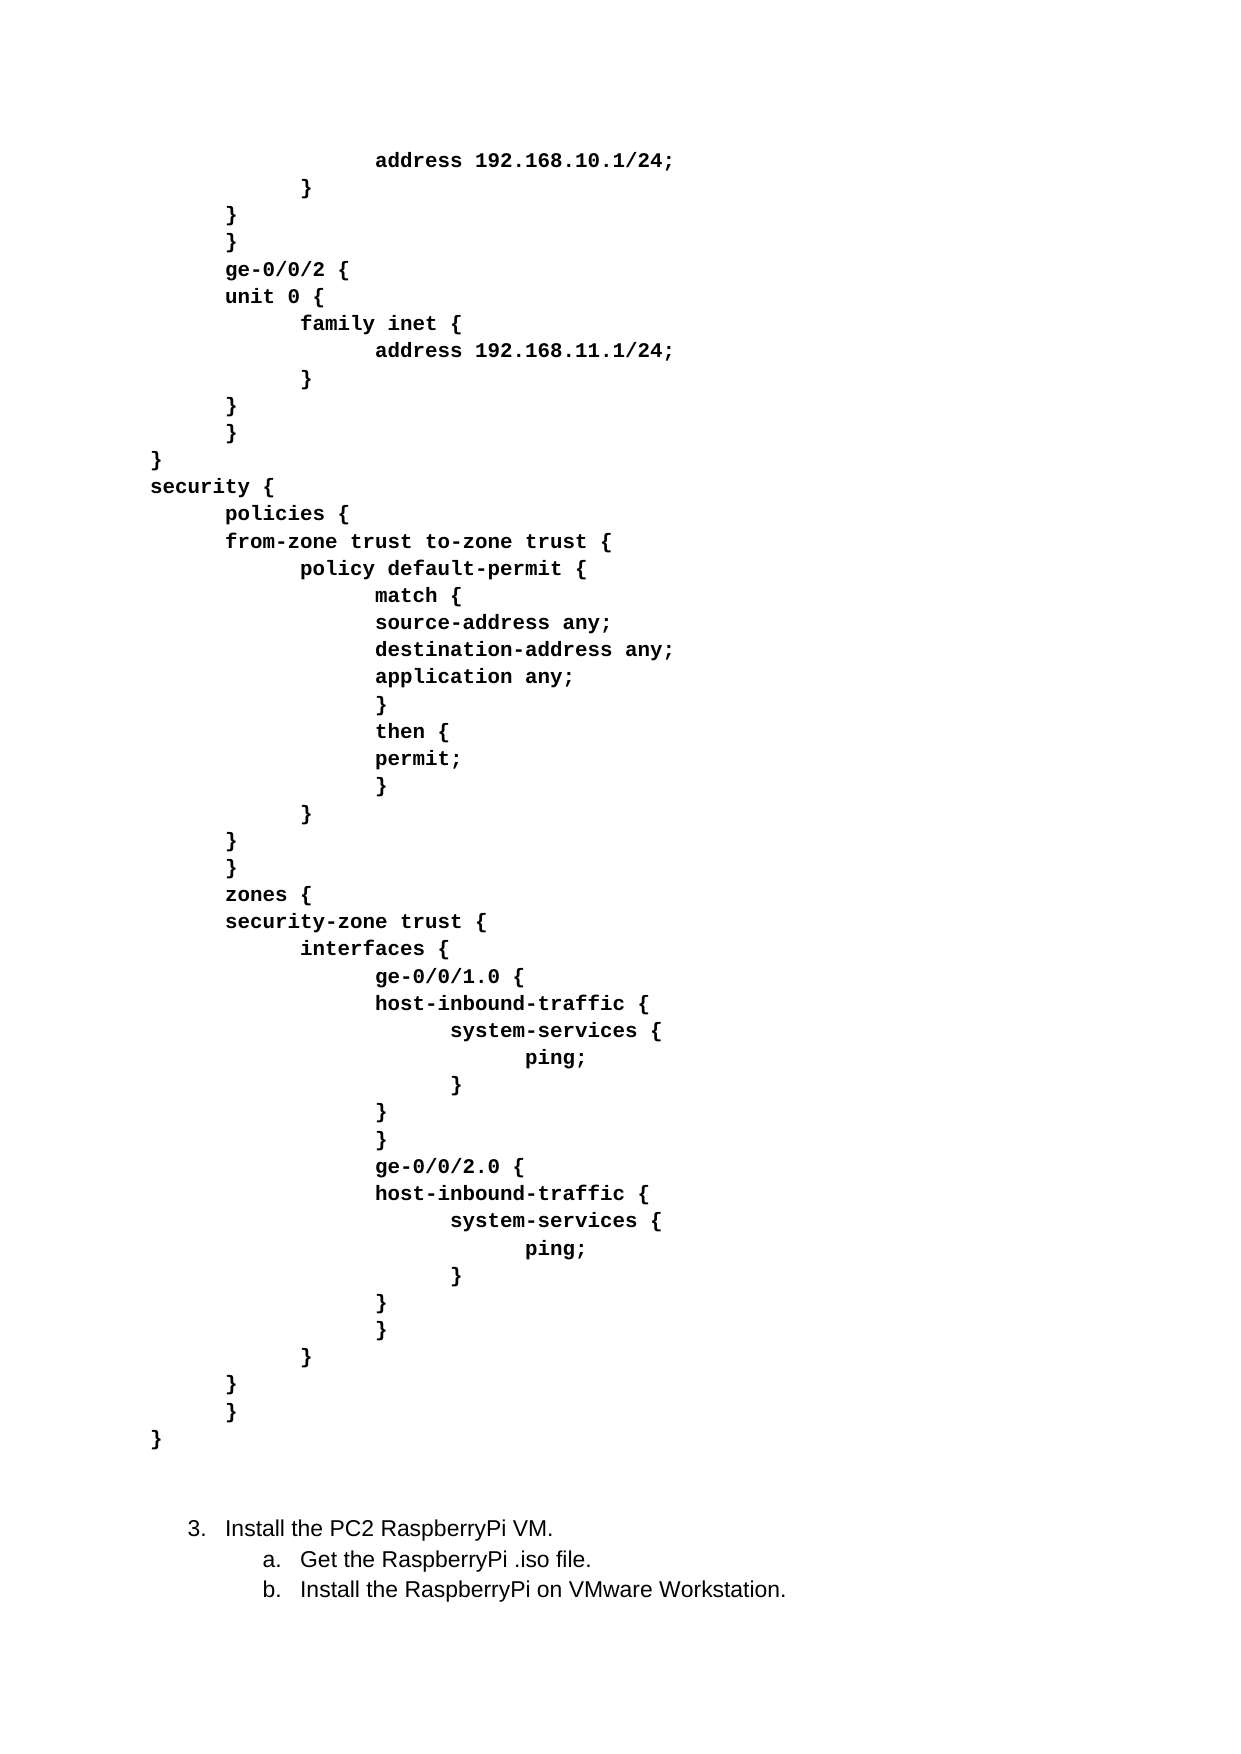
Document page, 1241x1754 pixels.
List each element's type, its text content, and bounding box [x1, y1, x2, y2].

text ge-0/0/1.0 { [150, 966, 1090, 989]
text } [150, 1265, 1090, 1288]
text ge-0/0/2 { [150, 259, 1090, 282]
list Install the PC2 RaspberryPi VM. [187, 1515, 1090, 1542]
text application any; [150, 667, 1090, 690]
text } [150, 204, 1090, 228]
text then { [150, 721, 1090, 744]
text system-services { [150, 1210, 1090, 1234]
text } [150, 449, 1090, 473]
text } [150, 367, 1090, 391]
text address 192.168.10.1/24; [150, 150, 1090, 174]
text policy default-permit { [150, 558, 1090, 581]
text match { [150, 585, 1090, 609]
text } [150, 422, 1090, 446]
text interfaces { [150, 938, 1090, 962]
text host-inbound-traffic { [150, 1183, 1090, 1207]
text } [150, 232, 1090, 255]
text family inet { [150, 313, 1090, 337]
text } [150, 1129, 1090, 1152]
text } [150, 857, 1090, 881]
text } [150, 1401, 1090, 1424]
text destination-address any; [150, 639, 1090, 663]
text security { [150, 476, 1090, 500]
text ping; [150, 1047, 1090, 1071]
text } [150, 395, 1090, 418]
text unit 0 { [150, 286, 1090, 309]
text source-address any; [150, 612, 1090, 636]
text } [150, 775, 1090, 799]
text system-services { [150, 1020, 1090, 1044]
text ping; [150, 1237, 1090, 1261]
text address 192.168.11.1/24; [150, 340, 1090, 364]
text } [150, 1428, 1090, 1451]
text ge-0/0/2.0 { [150, 1156, 1090, 1179]
text } [150, 177, 1090, 201]
text policies { [150, 503, 1090, 527]
text host-inbound-traffic { [150, 993, 1090, 1016]
text } [150, 1373, 1090, 1397]
text } [150, 1074, 1090, 1098]
text from-zone trust to-zone trust { [150, 531, 1090, 554]
text } [150, 1292, 1090, 1316]
text } [150, 830, 1090, 853]
list Install the RaspberryPi on VMware Workstation. [262, 1576, 1090, 1602]
text } [150, 694, 1090, 717]
text } [150, 1346, 1090, 1370]
text } [150, 1319, 1090, 1343]
text permit; [150, 748, 1090, 772]
list Get the RaspberryPi .iso file. [262, 1546, 1090, 1572]
text security-zone trust { [150, 911, 1090, 935]
text zones { [150, 884, 1090, 908]
text } [150, 802, 1090, 826]
text } [150, 1102, 1090, 1125]
